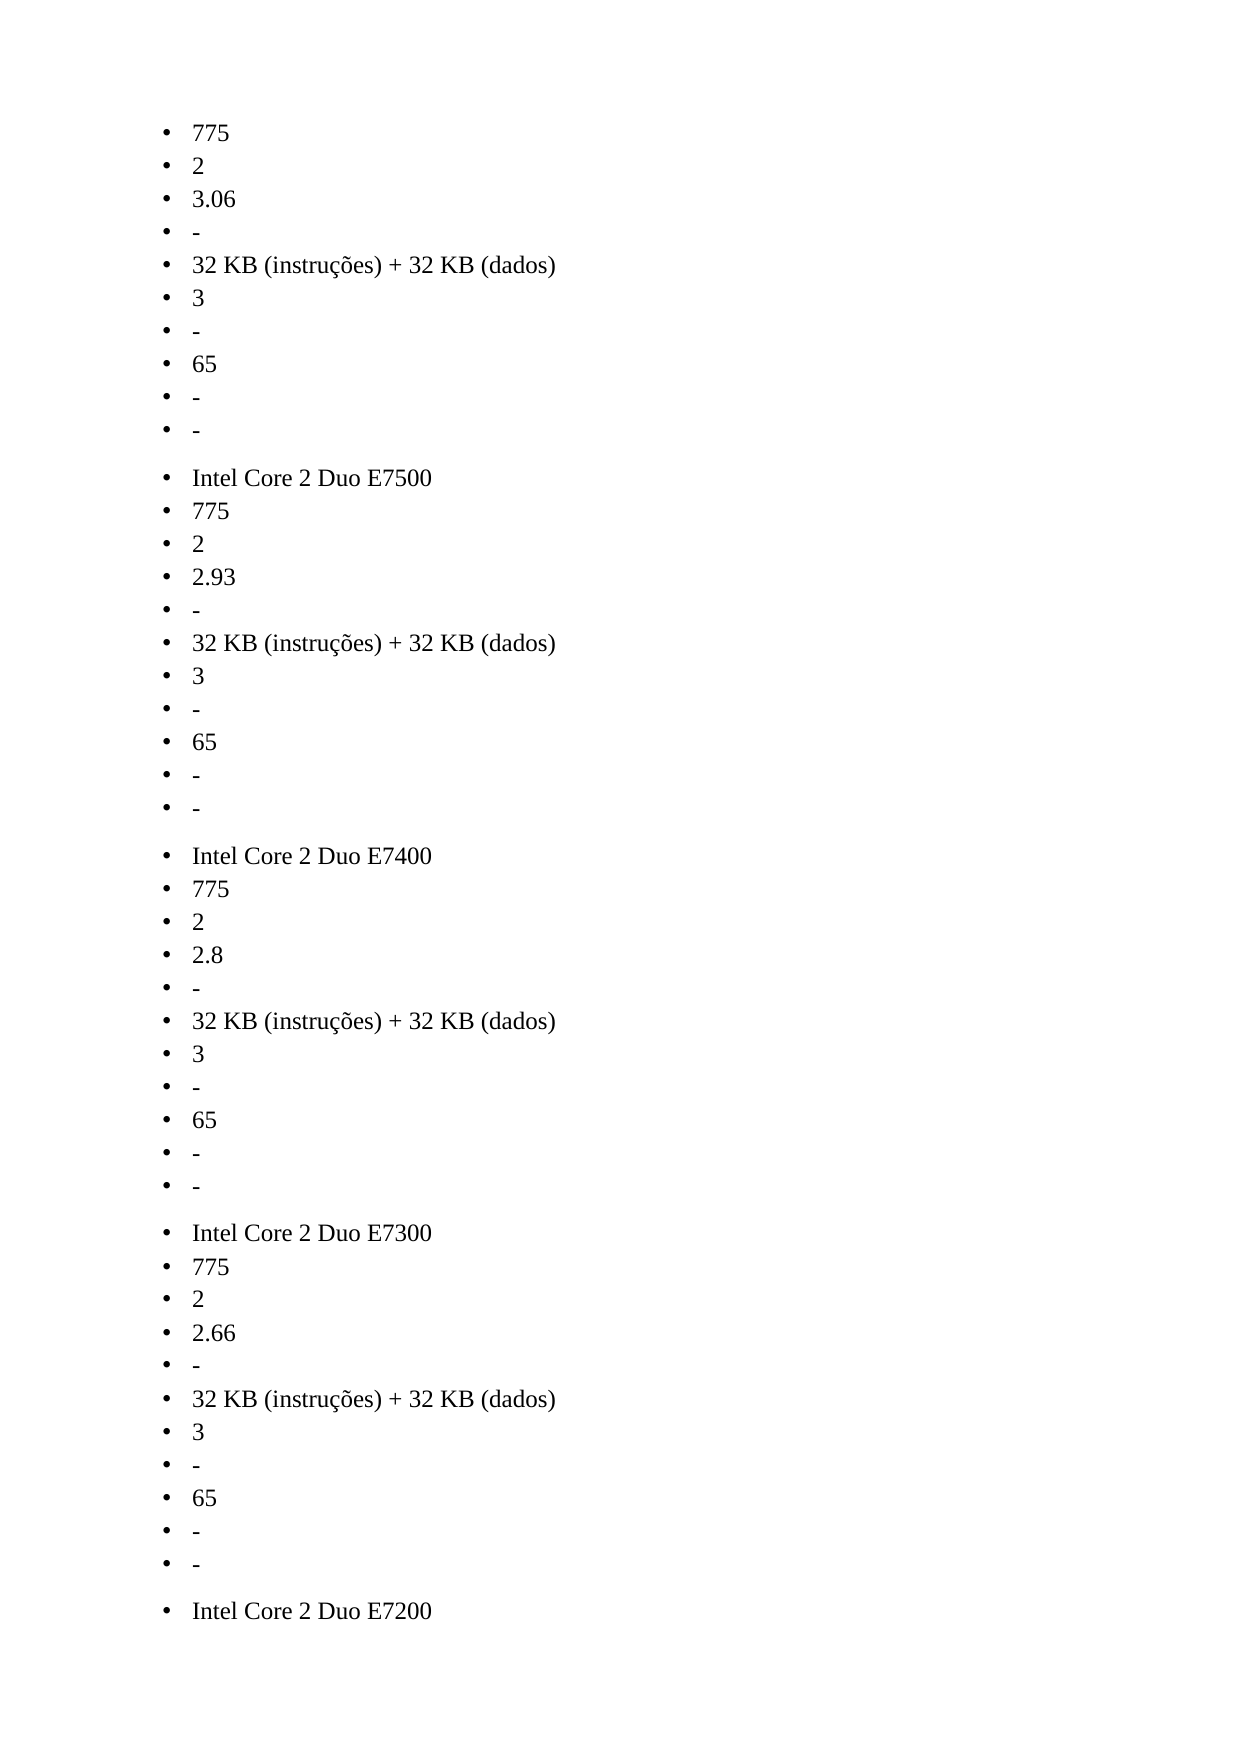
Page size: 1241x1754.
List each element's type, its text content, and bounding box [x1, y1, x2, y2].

list Intel Core 2 Duo E7300 [162, 1218, 1122, 1247]
list - [162, 1072, 1122, 1101]
list 775 [162, 1252, 1122, 1280]
list Intel Core 2 Duo E7500 [162, 463, 1122, 492]
list 3 [162, 1039, 1122, 1068]
list 2.8 [162, 940, 1122, 968]
list - [162, 595, 1122, 624]
list 3 [162, 661, 1122, 690]
list 3 [162, 283, 1122, 312]
list Intel Core 2 Duo E7200 [162, 1596, 1122, 1625]
list 2 [162, 529, 1122, 558]
list - [162, 694, 1122, 723]
list 775 [162, 496, 1122, 525]
list - [162, 1171, 1122, 1200]
list - [162, 1351, 1122, 1379]
list 2.93 [162, 562, 1122, 591]
list 32 KB (instruções) + 32 KB (dados) [162, 1384, 1122, 1412]
list - [162, 382, 1122, 411]
list - [162, 415, 1122, 444]
list 65 [162, 727, 1122, 756]
list 775 [162, 874, 1122, 902]
list 32 KB (instruções) + 32 KB (dados) [162, 250, 1122, 279]
list 32 KB (instruções) + 32 KB (dados) [162, 1006, 1122, 1034]
list Intel Core 2 Duo E7400 [162, 841, 1122, 869]
list - [162, 760, 1122, 789]
list - [162, 1450, 1122, 1478]
list 32 KB (instruções) + 32 KB (dados) [162, 628, 1122, 657]
list 65 [162, 1483, 1122, 1511]
list - [162, 217, 1122, 246]
list - [162, 316, 1122, 345]
list 65 [162, 349, 1122, 378]
list - [162, 1138, 1122, 1167]
list 2.66 [162, 1318, 1122, 1346]
list 2 [162, 151, 1122, 180]
list 2 [162, 1284, 1122, 1313]
list - [162, 793, 1122, 822]
list 775 [162, 118, 1122, 147]
list 3.06 [162, 184, 1122, 213]
list - [162, 1549, 1122, 1577]
list 65 [162, 1105, 1122, 1134]
list 2 [162, 907, 1122, 936]
list - [162, 1516, 1122, 1544]
list 3 [162, 1417, 1122, 1445]
list - [162, 973, 1122, 1002]
